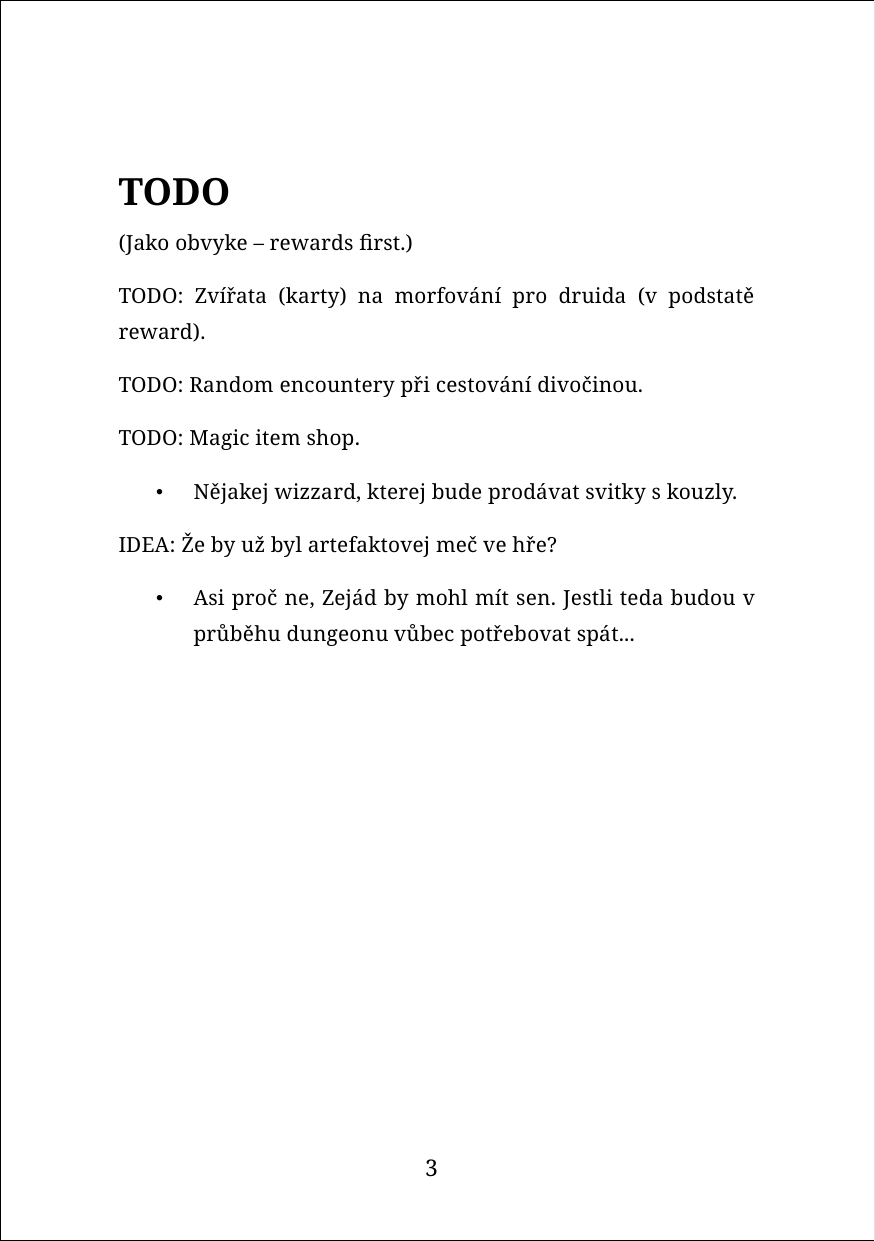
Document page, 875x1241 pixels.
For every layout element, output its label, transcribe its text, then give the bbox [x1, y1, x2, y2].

list Nějakej wizzard, kterej bude prodávat svitky s kouzly. [156, 477, 756, 505]
list Asi proč ne, Zejád by mohl mít sen. Jestli teda budou v průběhu dungeonu vůbec potřebovat spát... [156, 583, 756, 647]
text TODO: Random encountery při cestování divočinou. [118, 370, 756, 399]
text TODO: Magic item shop. [118, 423, 756, 452]
text (Jako obvyke – rewards first.) [118, 228, 756, 257]
text TODO: Zvířata (karty) na morfování pro druida (v podstatě reward). [118, 282, 756, 346]
text IDEA: Že by už byl artefaktovej meč ve hře? [118, 530, 756, 558]
subtitle TODO [118, 166, 756, 217]
